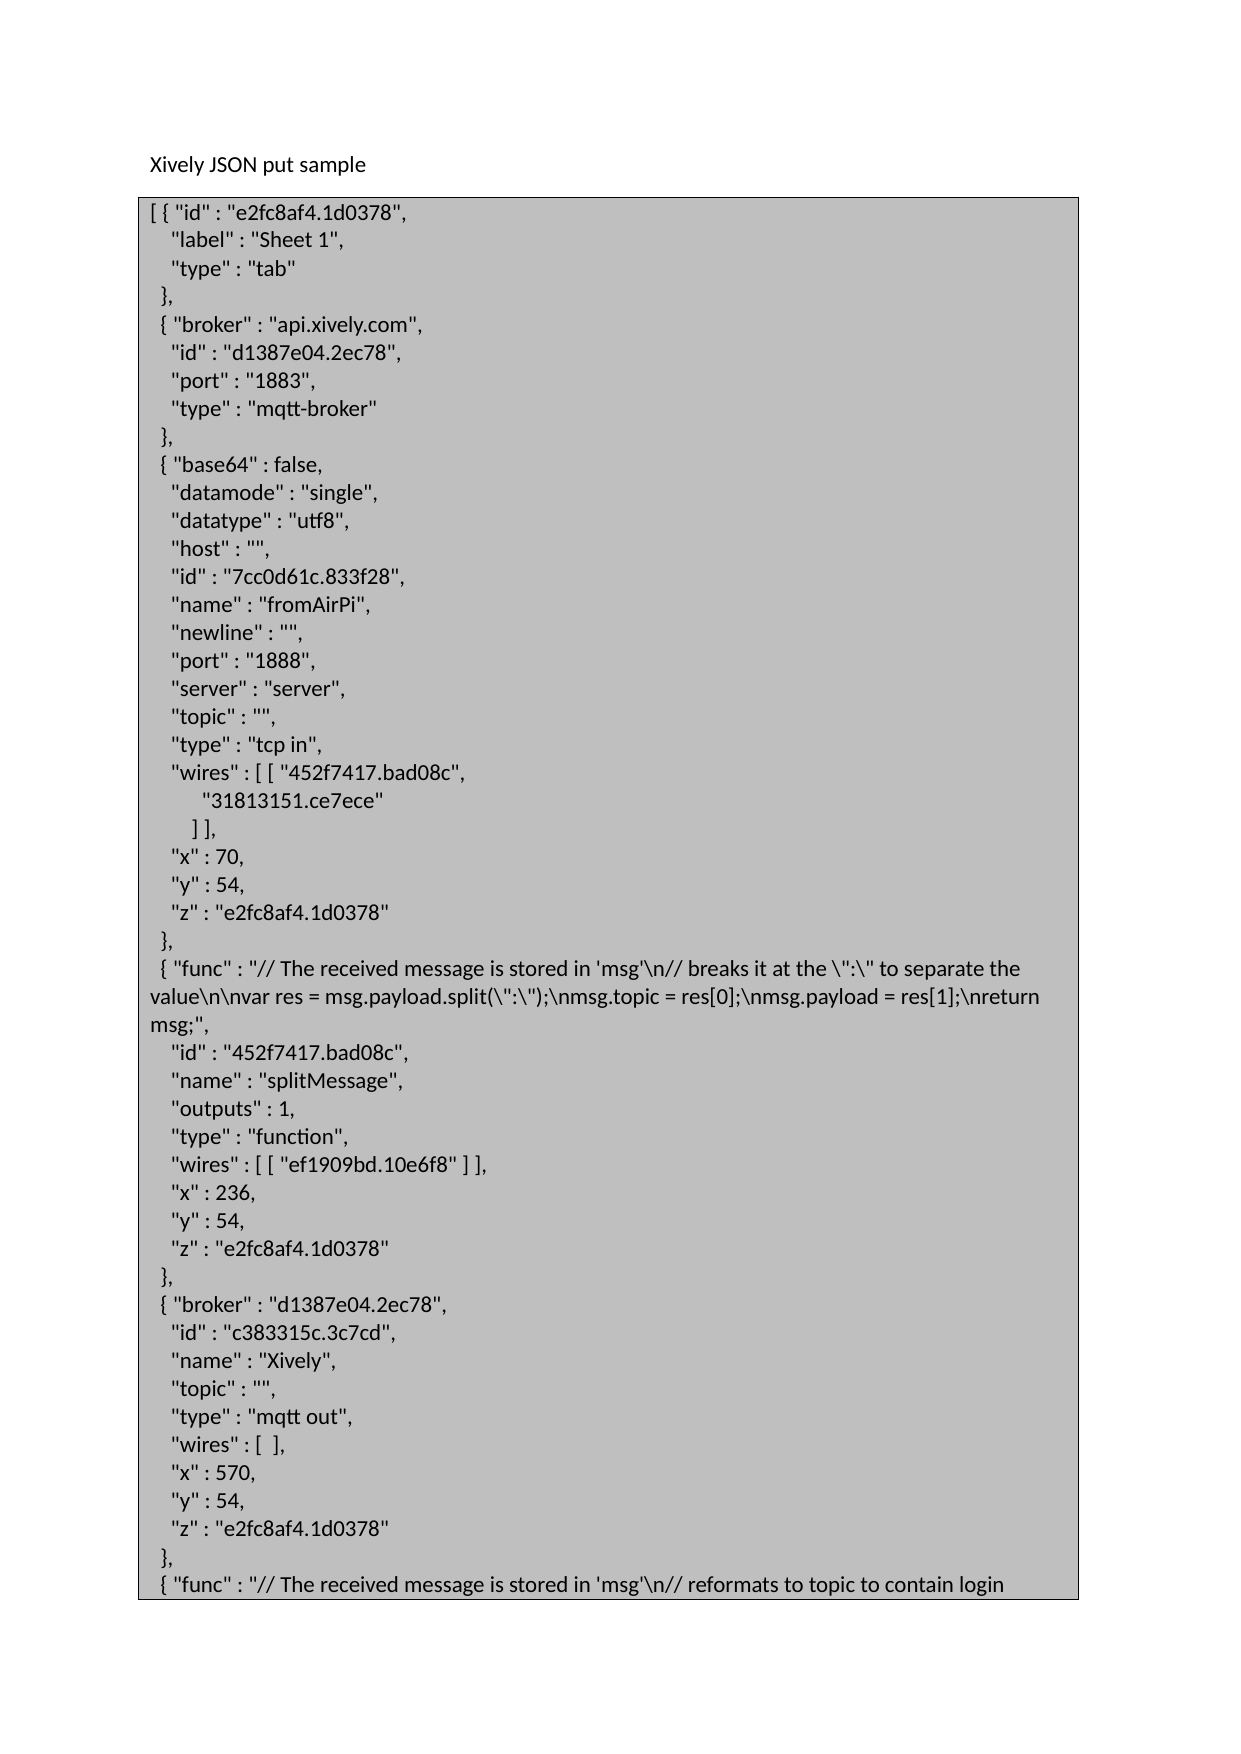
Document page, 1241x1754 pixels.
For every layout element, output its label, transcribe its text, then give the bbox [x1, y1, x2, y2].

table_header [ { "id" : "e2fc8af4.1d0378", "label" : "Sheet 1", "type" : "tab" }, { "broker" : "api.xively.com", "id" : "d1387e04.2ec78", "port" : "1883", "type" : "mqtt-broker" }, { "base64" : false, "datamode" : "single", "datatype" : "utf8", "host" : "", "id" : "7cc0d61c.833f28", "name" : "fromAirPi", "newline" : "", "port" : "1888", "server" : "server", "topic" : "", "type" : "tcp in", "wires" : [ [ "452f7417.bad08c", "31813151.ce7ece" ] ], "x" : 70, "y" : 54, "z" : "e2fc8af4.1d0378" }, { "func" : "// The received message is stored in 'msg'\n// breaks it at the \":\" to separate the value\n\nvar res = msg.payload.split(\":\");\nmsg.topic = res[0];\nmsg.payload = res[1];\nreturn msg;", "id" : "452f7417.bad08c", "name" : "splitMessage", "outputs" : 1, "type" : "function", "wires" : [ [ "ef1909bd.10e6f8" ] ], "x" : 236, "y" : 54, "z" : "e2fc8af4.1d0378" }, { "broker" : "d1387e04.2ec78", "id" : "c383315c.3c7cd", "name" : "Xively", "topic" : "", "type" : "mqtt out", "wires" : [ ], "x" : 570, "y" : 54, "z" : "e2fc8af4.1d0378" }, { "func" : "// The received message is stored in 'msg'\n// reformats to topic to contain login [139, 198, 1078, 1599]
text Xively JSON put sample [150, 150, 1090, 178]
